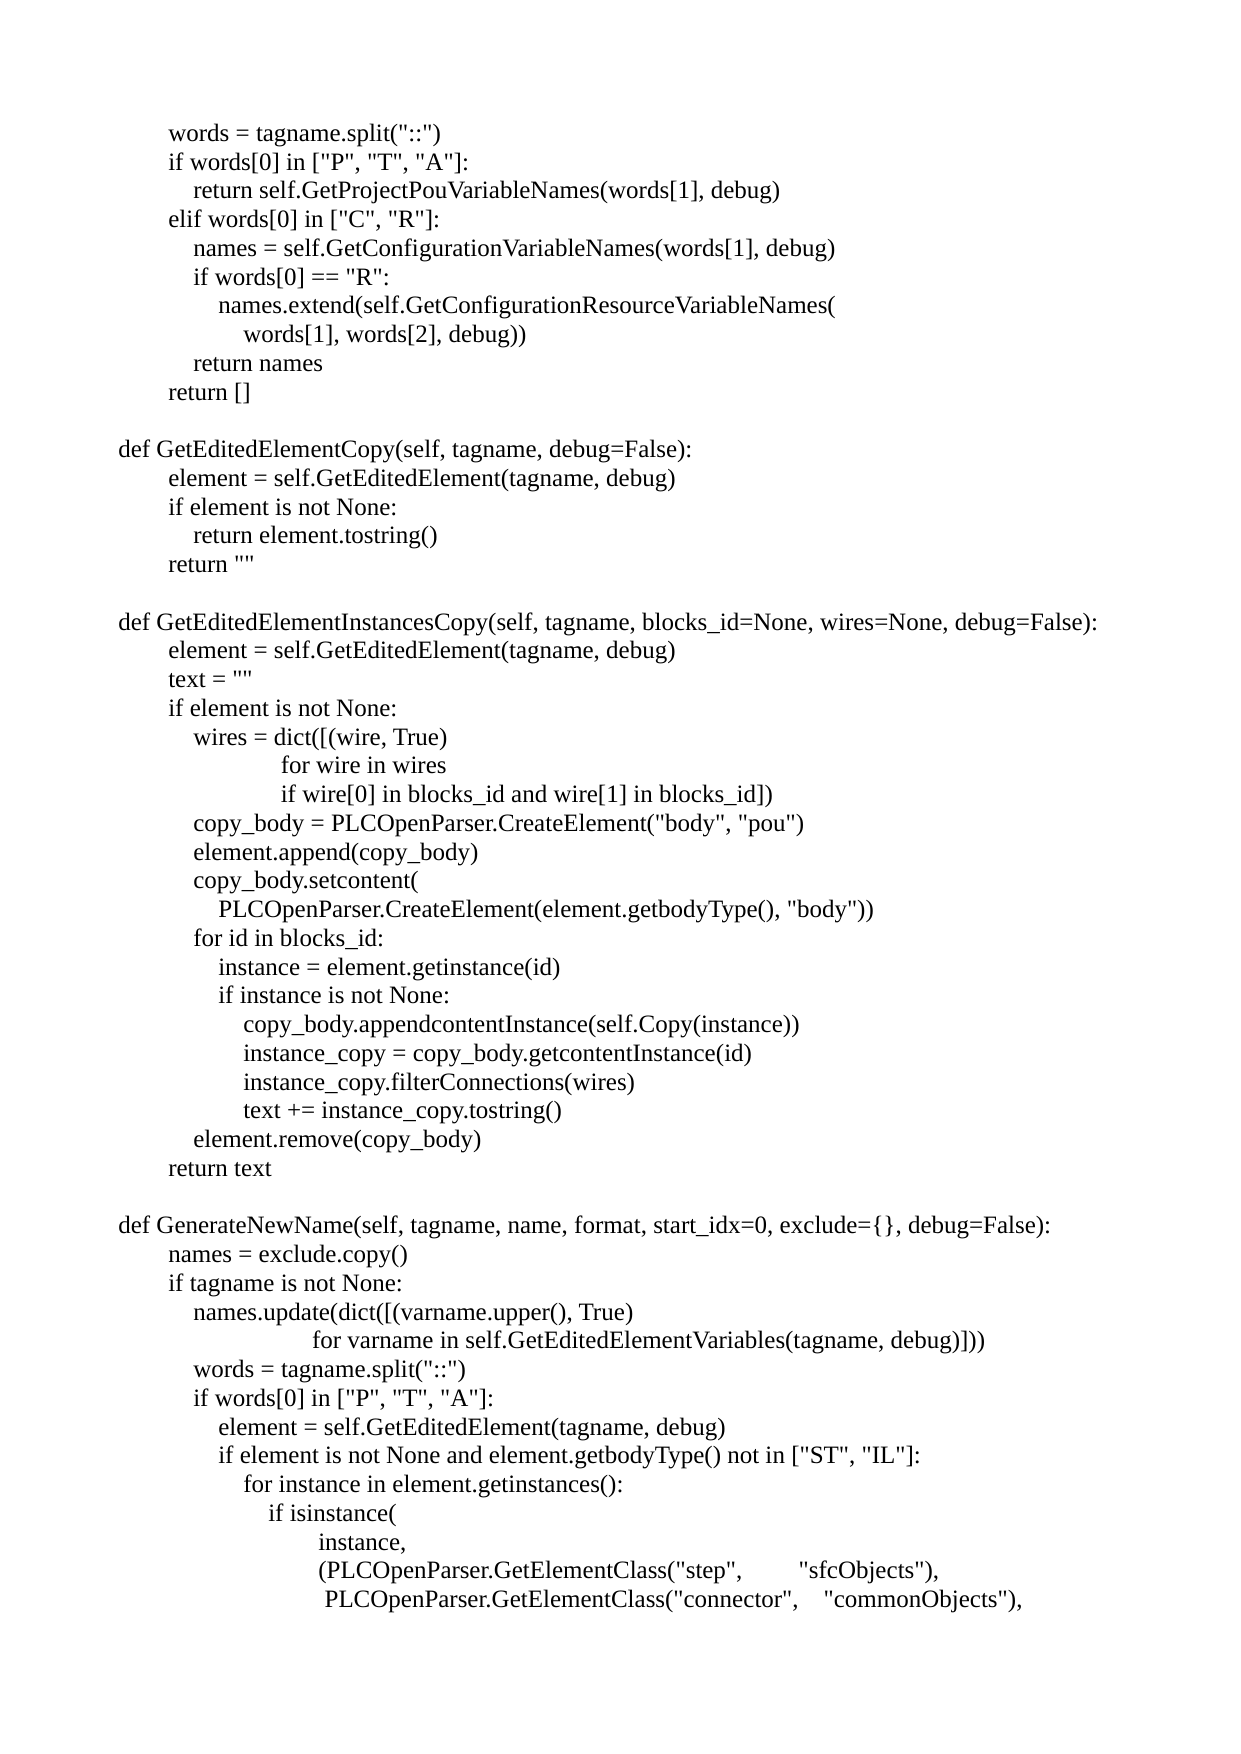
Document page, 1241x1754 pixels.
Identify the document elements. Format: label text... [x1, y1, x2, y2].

text for instance in element.getinstances(): [118, 1469, 1122, 1498]
text element = self.GetEditedElement(tagname, debug) [118, 463, 1122, 492]
text PLCOpenParser.GetElementClass("connector", "commonObjects"), [118, 1584, 1122, 1613]
text element.remove(copy_body) [118, 1124, 1122, 1153]
text return text [118, 1153, 1122, 1182]
text instance = element.getinstance(id) [118, 952, 1122, 981]
text return element.tostring() [118, 521, 1122, 549]
text words = tagname.split("::") [118, 118, 1122, 147]
text return names [118, 348, 1122, 377]
text names = self.GetConfigurationVariableNames(words[1], debug) [118, 233, 1122, 262]
text if element is not None: [118, 492, 1122, 521]
text names = exclude.copy() [118, 1239, 1122, 1268]
text PLCOpenParser.CreateElement(element.getbodyType(), "body")) [118, 894, 1122, 923]
text if instance is not None: [118, 981, 1122, 1009]
text return "" [118, 549, 1122, 578]
text elif words[0] in ["C", "R"]: [118, 204, 1122, 233]
text element = self.GetEditedElement(tagname, debug) [118, 636, 1122, 664]
text if element is not None and element.getbodyType() not in ["ST", "IL"]: [118, 1441, 1122, 1469]
text if words[0] in ["P", "T", "A"]: [118, 147, 1122, 176]
text if element is not None: [118, 693, 1122, 722]
text return self.GetProjectPouVariableNames(words[1], debug) [118, 176, 1122, 204]
text def GenerateNewName(self, tagname, name, format, start_idx=0, exclude={}, debug=False): [118, 1211, 1122, 1239]
text if words[0] == "R": [118, 262, 1122, 291]
text def GetEditedElementCopy(self, tagname, debug=False): [118, 434, 1122, 463]
text element.append(copy_body) [118, 837, 1122, 866]
text instance_copy.filterConnections(wires) [118, 1067, 1122, 1096]
text for varname in self.GetEditedElementVariables(tagname, debug)])) [118, 1326, 1122, 1354]
text if words[0] in ["P", "T", "A"]: [118, 1383, 1122, 1412]
text copy_body = PLCOpenParser.CreateElement("body", "pou") [118, 808, 1122, 837]
text element = self.GetEditedElement(tagname, debug) [118, 1412, 1122, 1441]
text if isinstance( [118, 1498, 1122, 1527]
text copy_body.setcontent( [118, 866, 1122, 894]
text instance, [118, 1527, 1122, 1556]
text if wire[0] in blocks_id and wire[1] in blocks_id]) [118, 779, 1122, 808]
text text = "" [118, 664, 1122, 693]
text names.update(dict([(varname.upper(), True) [118, 1297, 1122, 1326]
text copy_body.appendcontentInstance(self.Copy(instance)) [118, 1009, 1122, 1038]
text if tagname is not None: [118, 1268, 1122, 1297]
text instance_copy = copy_body.getcontentInstance(id) [118, 1038, 1122, 1067]
text words[1], words[2], debug)) [118, 319, 1122, 348]
text text += instance_copy.tostring() [118, 1096, 1122, 1124]
text return [] [118, 377, 1122, 406]
text for id in blocks_id: [118, 923, 1122, 952]
text (PLCOpenParser.GetElementClass("step", "sfcObjects"), [118, 1556, 1122, 1584]
text wires = dict([(wire, True) [118, 722, 1122, 751]
text names.extend(self.GetConfigurationResourceVariableNames( [118, 291, 1122, 319]
text def GetEditedElementInstancesCopy(self, tagname, blocks_id=None, wires=None, debug=False): [118, 607, 1122, 636]
text for wire in wires [118, 751, 1122, 779]
text words = tagname.split("::") [118, 1354, 1122, 1383]
